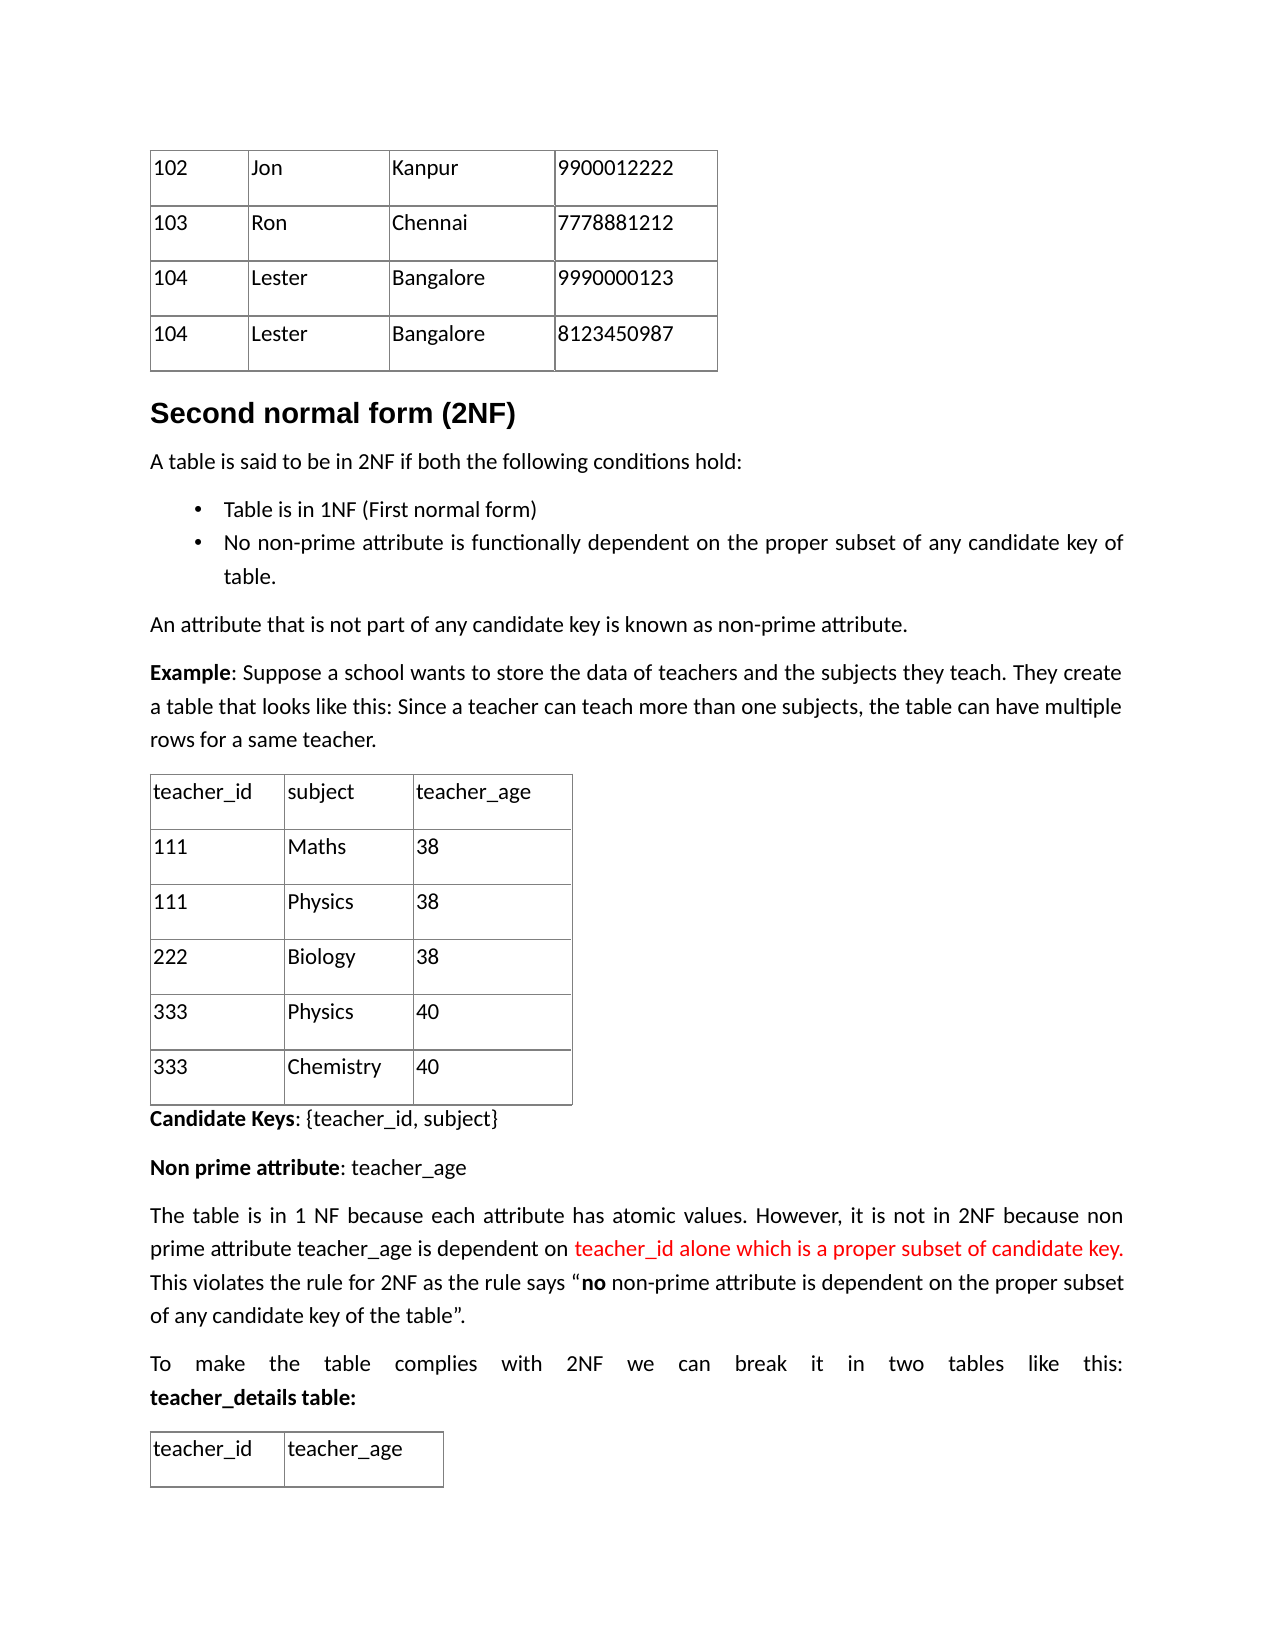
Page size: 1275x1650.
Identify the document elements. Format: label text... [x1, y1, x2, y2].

table_cell Kanpur [390, 151, 554, 205]
table_cell 38 [414, 939, 572, 994]
text Example: Suppose a school wants to store the data of teachers and the subjects they teach. They create a table that looks like this: Since a teacher can teach more than one subjects, the table can have multiple rows for a same teacher. [150, 658, 1125, 753]
table_cell Maths [285, 830, 413, 884]
table_header teacher_id [151, 775, 284, 829]
table_cell 9990000123 [556, 262, 717, 315]
table_cell Bangalore [390, 317, 554, 370]
table_cell Ron [249, 207, 389, 260]
table_cell 222 [151, 940, 284, 994]
text An attribute that is not part of any candidate key is known as non-prime attribute. [150, 610, 1125, 638]
subtitle Second normal form (2NF) [150, 396, 1125, 429]
table_cell 9900012222 [556, 151, 717, 205]
table_cell 333 [151, 995, 284, 1049]
table_cell 40 [414, 1049, 572, 1104]
table_cell Lester [249, 262, 389, 315]
table_cell Chemistry [285, 1051, 413, 1104]
table_cell 38 [414, 884, 572, 939]
table_cell Lester [249, 317, 389, 370]
table_cell Biology [285, 940, 413, 994]
table_header teacher_id [151, 1433, 284, 1486]
table_cell 333 [151, 1051, 284, 1104]
table_cell 8123450987 [556, 317, 717, 370]
text A table is said to be in 2NF if both the following conditions hold: [150, 447, 1125, 475]
list Table is in 1NF (First normal form) [194, 495, 1125, 523]
table_header teacher_age [285, 1433, 443, 1486]
table_cell Jon [249, 151, 389, 205]
table_cell 7778881212 [556, 207, 717, 260]
table_cell 40 [414, 994, 572, 1049]
table_cell Bangalore [390, 262, 554, 315]
list No non-prime attribute is functionally dependent on the proper subset of any candidate key of table. [194, 528, 1125, 590]
table_header subject [285, 775, 413, 829]
table_cell Physics [285, 995, 413, 1049]
table_cell 103 [151, 207, 248, 260]
table_cell 111 [151, 830, 284, 884]
text Candidate Keys: {teacher_id, subject} [150, 1104, 1125, 1133]
table_cell Physics [285, 885, 413, 939]
table_cell Chennai [390, 207, 554, 260]
table_cell 102 [151, 151, 248, 205]
table_cell 104 [151, 262, 248, 315]
text To make the table complies with 2NF we can break it in two tables like this: teacher_details table: [150, 1349, 1125, 1411]
table_cell 111 [151, 885, 284, 939]
text The table is in 1 NF because each attribute has atomic values. However, it is not in 2NF because non prime attribute teacher_age is dependent on teacher_id alone which is a proper subset of candidate key. This violates the rule for 2NF as the rule says “no non-prime attribute is dependent on the proper subset of any candidate key of the table”. [150, 1201, 1125, 1329]
table_cell 104 [151, 317, 248, 370]
text Non prime attribute: teacher_age [150, 1153, 1125, 1181]
table_cell 38 [414, 829, 572, 884]
table_header teacher_age [414, 775, 572, 829]
